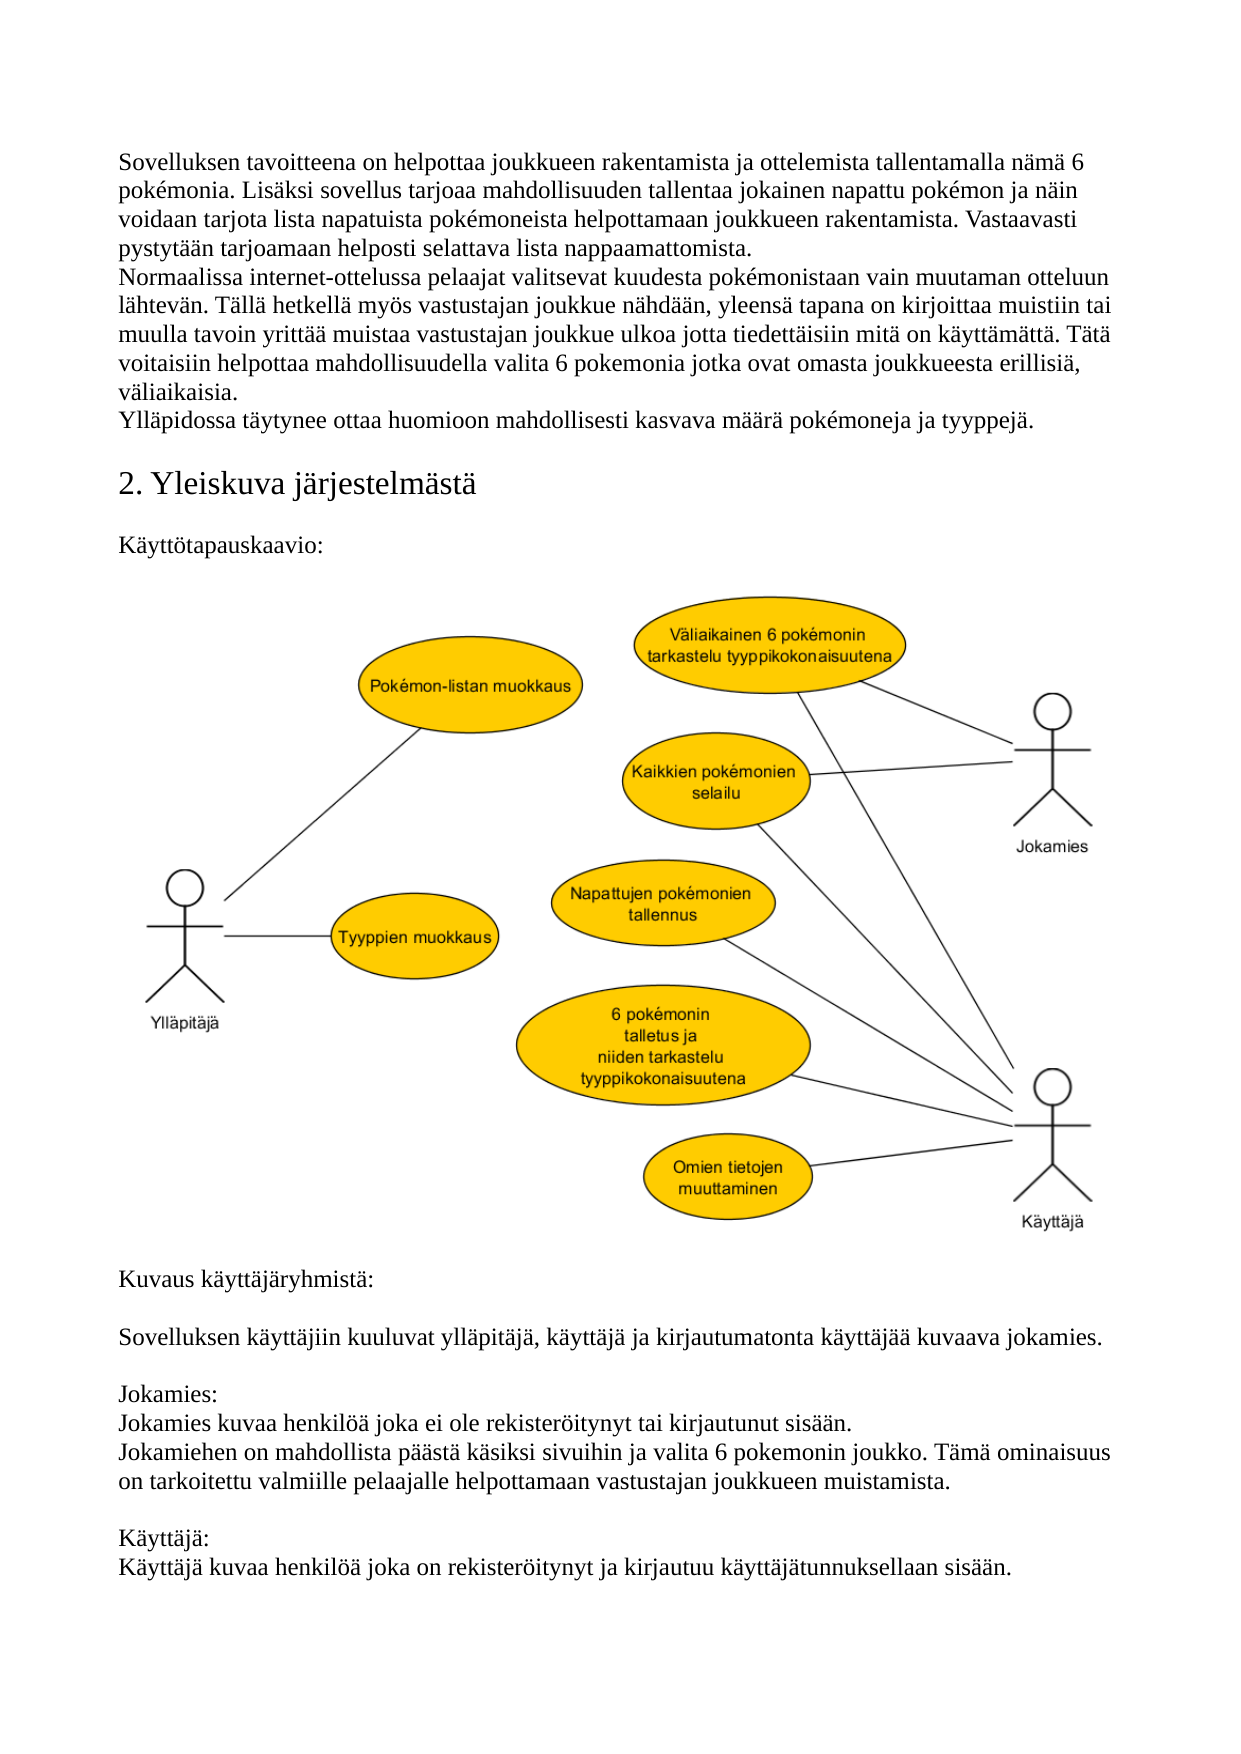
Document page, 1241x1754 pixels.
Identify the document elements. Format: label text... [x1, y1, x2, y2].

text Jokamies kuvaa henkilöä joka ei ole rekisteröitynyt tai kirjautunut sisään. [118, 1408, 1122, 1437]
text Kuvaus käyttäjäryhmistä: [118, 1264, 1122, 1293]
text Käyttäjä: [118, 1523, 1122, 1552]
text Jokamies: [118, 1379, 1122, 1408]
text Jokamiehen on mahdollista päästä käsiksi sivuihin ja valita 6 pokemonin joukko. Tämä ominaisuus on tarkoitettu valmiille pelaajalle helpottamaan vastustajan joukkueen muistamista. [118, 1437, 1122, 1494]
picture [141, 587, 1099, 1236]
text Sovelluksen käyttäjiin kuuluvat ylläpitäjä, käyttäjä ja kirjautumatonta käyttäjää kuvaava jokamies. [118, 1322, 1122, 1351]
text Käyttäjä kuvaa henkilöä joka on rekisteröitynyt ja kirjautuu käyttäjätunnuksellaan sisään. [118, 1552, 1122, 1581]
text Käyttötapauskaavio: [118, 530, 1122, 559]
text 2. Yleiskuva järjestelmästä [118, 463, 1122, 501]
text Normaalissa internet-ottelussa pelaajat valitsevat kuudesta pokémonistaan vain muutaman otteluun lähtevän. Tällä hetkellä myös vastustajan joukkue nähdään, yleensä tapana on kirjoittaa muistiin tai muulla tavoin yrittää muistaa vastustajan joukkue ulkoa jotta tiedettäisiin mitä on käyttämättä. Tätä voitaisiin helpottaa mahdollisuudella valita 6 pokemonia jotka ovat omasta joukkueesta erillisiä, väliaikaisia. [118, 262, 1122, 406]
text Sovelluksen tavoitteena on helpottaa joukkueen rakentamista ja ottelemista tallentamalla nämä 6 pokémonia. Lisäksi sovellus tarjoaa mahdollisuuden tallentaa jokainen napattu pokémon ja näin voidaan tarjota lista napatuista pokémoneista helpottamaan joukkueen rakentamista. Vastaavasti pystytään tarjoamaan helposti selattava lista nappaamattomista. [118, 147, 1122, 262]
text Ylläpidossa täytynee ottaa huomioon mahdollisesti kasvava määrä pokémoneja ja tyyppejä. [118, 406, 1122, 434]
